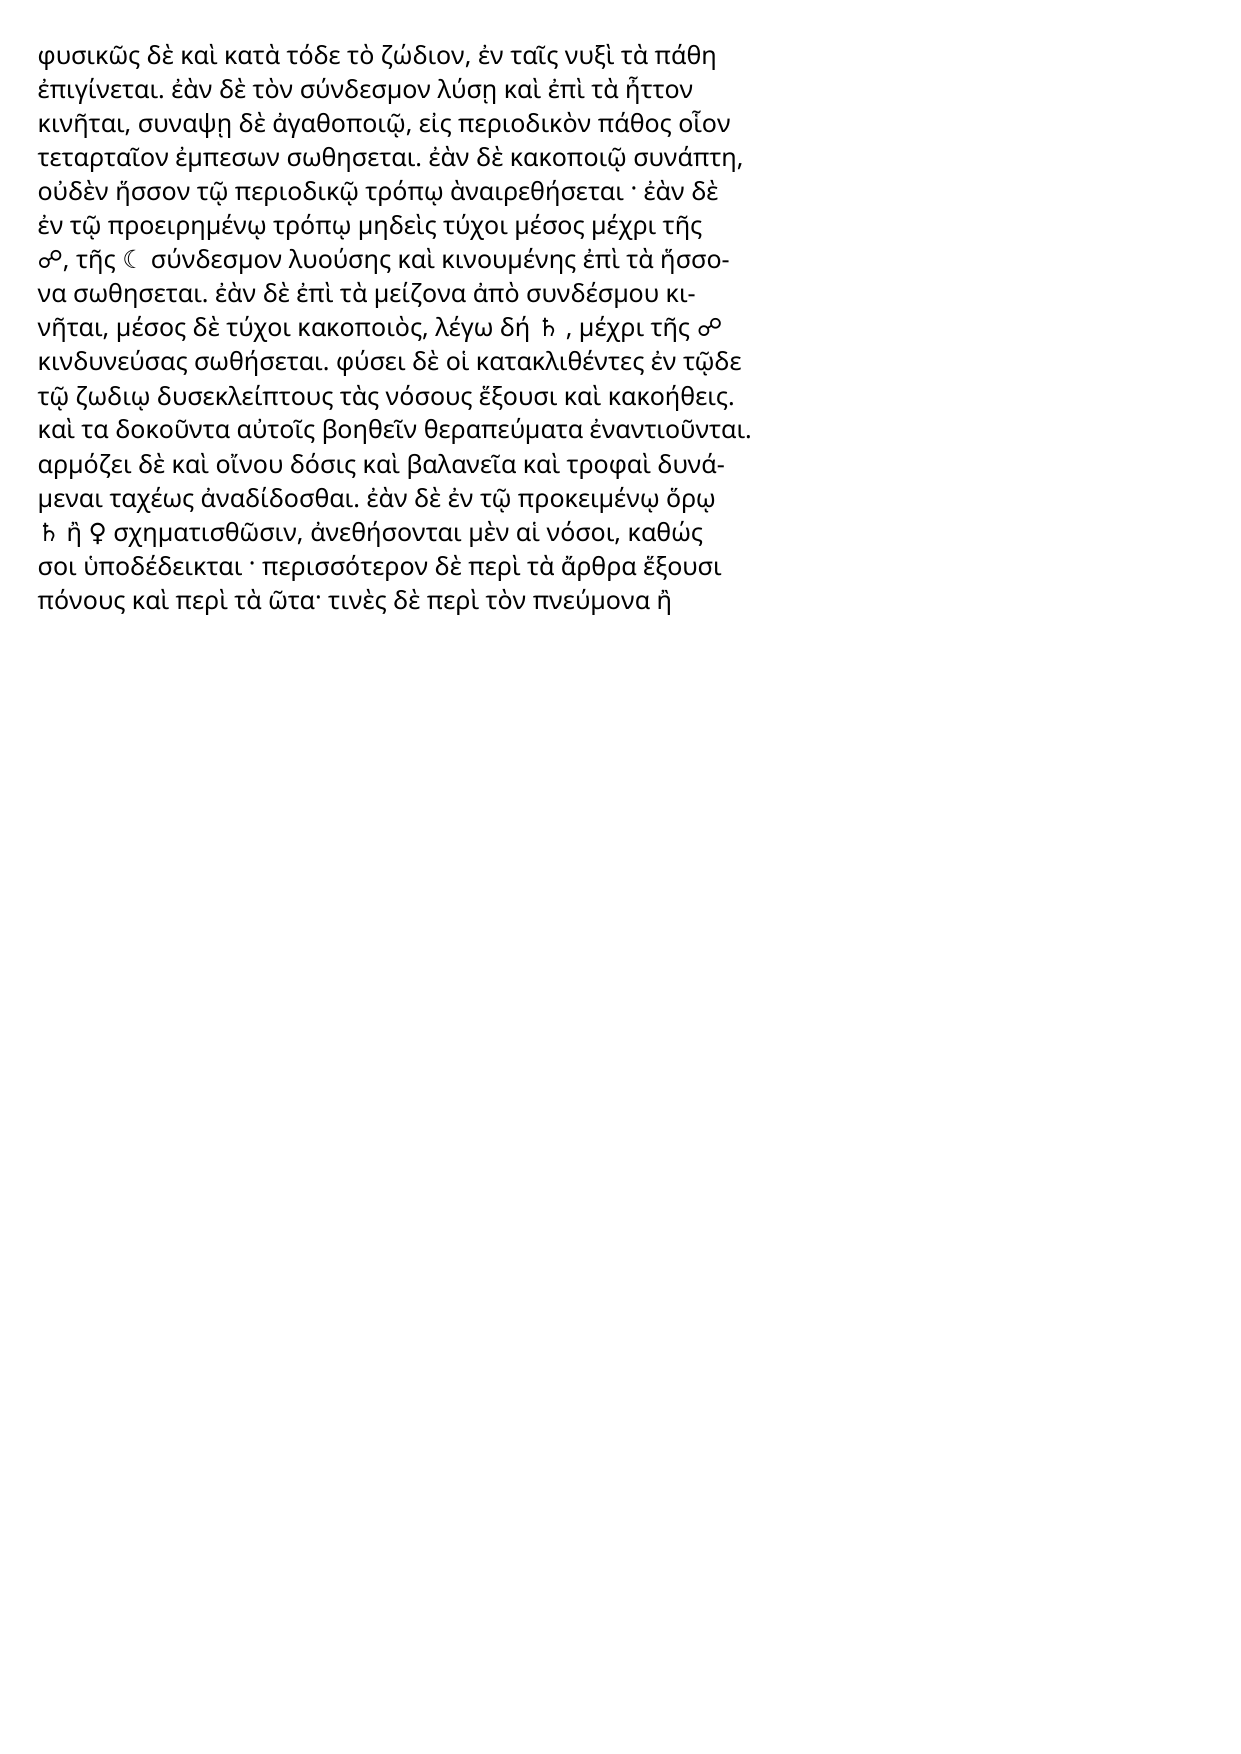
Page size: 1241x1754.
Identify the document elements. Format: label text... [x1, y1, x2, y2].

text φυσικῶς δὲ καὶ κατὰ τόδε τὸ ζώδιον, ἐν ταῖς νυξὶ τὰ πάθη ἐπιγίνεται. ἐὰν δὲ τὸν σύνδεσμον λύσῃ καὶ ἐπὶ τὰ ἦττον κινῆται, συναψῃ δὲ ἀγαθοποιῷ, εἰς περιοδικὸν πάθος οἷον τεταρταῖον ἐμπεσων σωθησεται. ἐὰν δὲ κακοποιῷ συνάπτη, οὐδὲν ἥσσον τῷ περιοδικῷ τρόπῳ ὰναιρεθήσεται · ἐὰν δὲ ἐν τῷ προειρημένῳ τρόπῳ μηδεὶς τύχοι μέσος μέχρι τῆς ☍, τῆς ☾ σύνδεσμον λυούσης καὶ κινουμένης ἐπὶ τὰ ἥσσο- να σωθησεται. ἐὰν δὲ ἐπὶ τὰ μείζονα ἀπὸ συνδέσμου κι- νῆται, μέσος δὲ τύχοι κακοποιὸς, λέγω δή ♄ , μέχρι τῆς ☍ κινδυνεύσας σωθήσεται. φύσει δὲ οἱ κατακλιθέντες ἐν τῷδε τῷ ζωδιῳ δυσεκλείπτους τὰς νόσους ἕξουσι καὶ κακοήθεις. καὶ τα δοκοῦντα αὐτοῖς βοηθεῖν θεραπεύματα ἐναντιοῦνται. αρμόζει δὲ καὶ οἴνου δόσις καὶ βαλανεῖα καὶ τροφαὶ δυνά- μεναι ταχέως ἀναδίδοσθαι. ἐὰν δὲ ἐν τῷ προκειμένῳ ὅρῳ ♄ ἢ ♀ σχηματισθῶσιν, ἀνεθήσονται μὲν αἱ νόσοι, καθώς σοι ὑποδέδεικται · περισσότερον δὲ περὶ τὰ ἄρθρα ἕξουσι πόνους καὶ περὶ τὰ ῶτα· τινὲς δὲ περὶ τὸν πνεύμονα ἢ [37, 37, 1203, 617]
